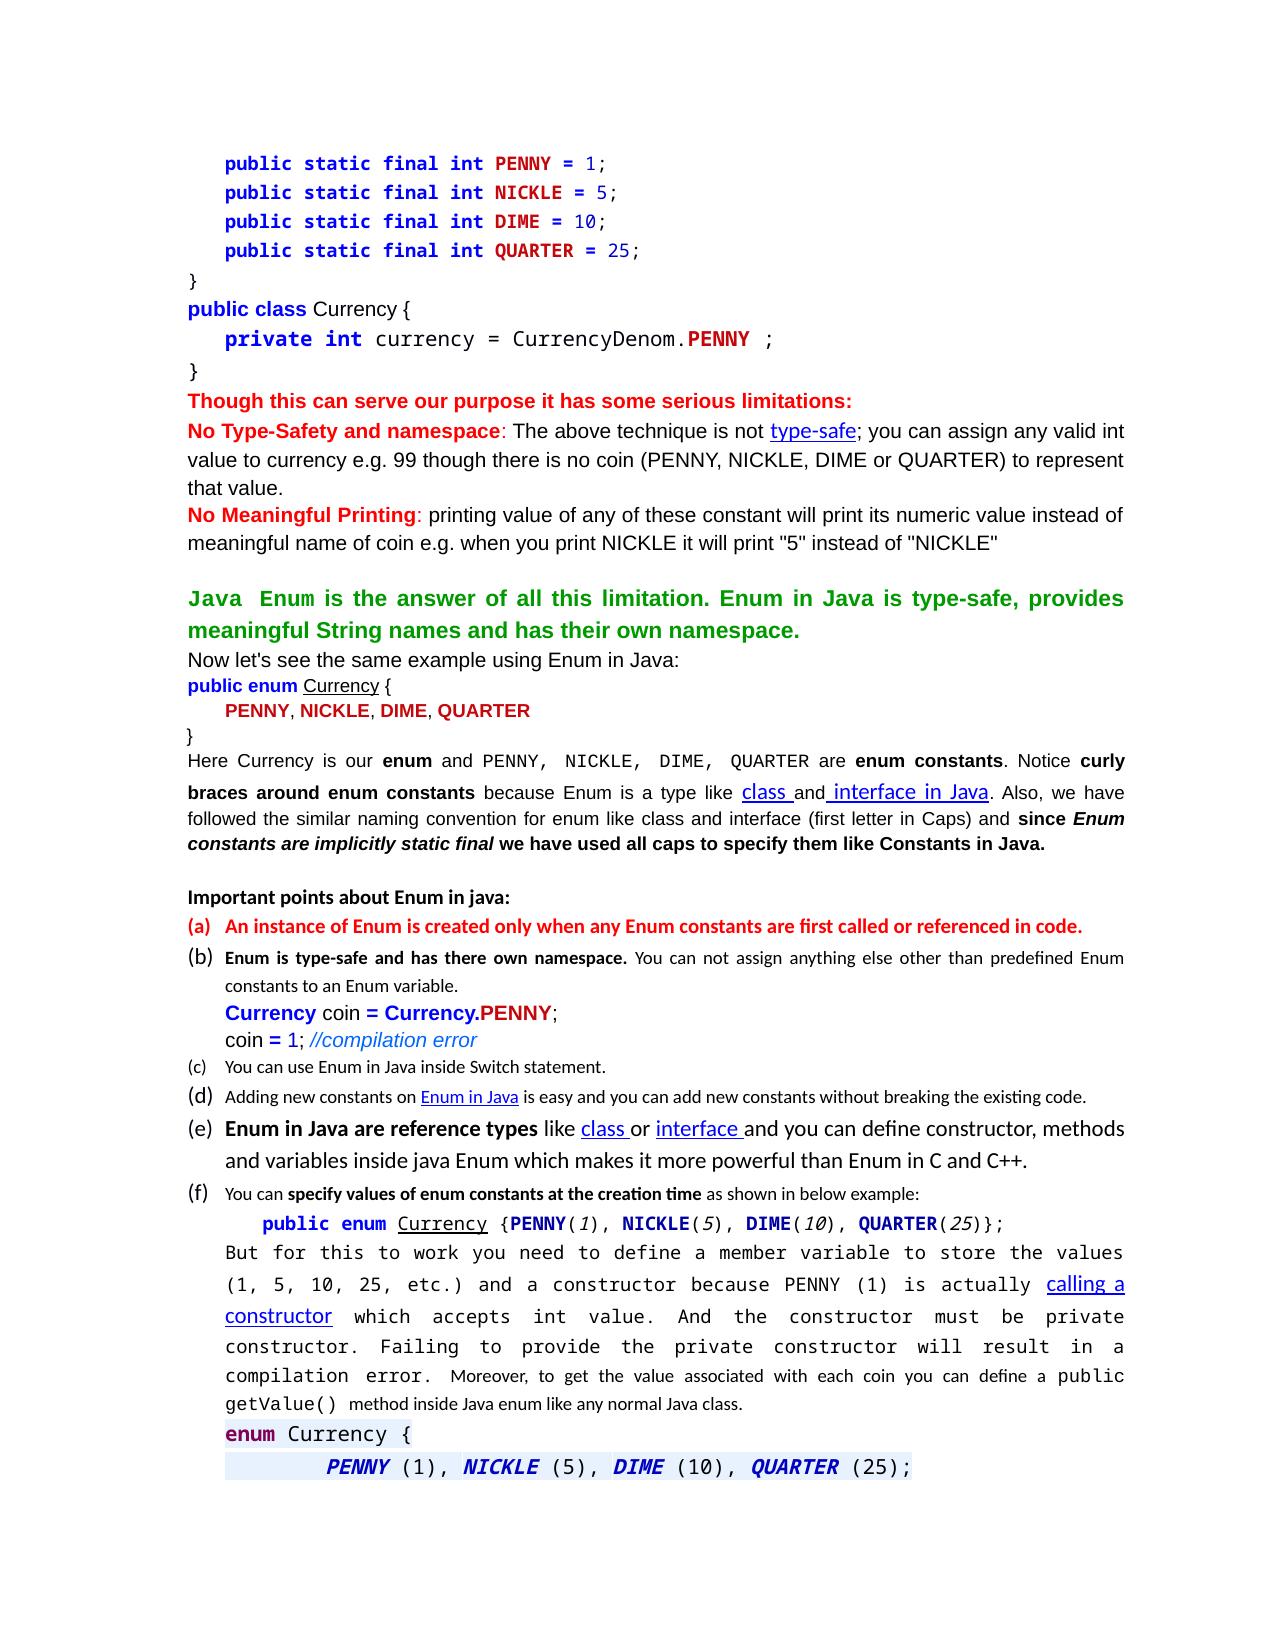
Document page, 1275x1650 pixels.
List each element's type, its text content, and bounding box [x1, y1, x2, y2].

list enum Currency { [187, 1419, 1125, 1448]
list Java Enum is the answer of all this limitation. Enum in Java is type-safe, provides meaningful String names and has their own namespace. [150, 585, 1125, 644]
list But for this to work you need to define a member variable to store the values (1, 5, 10, 25, etc.) and a constructor because PENNY (1) is actually calling a constructor which accepts int value. And the constructor must be private constructor. Failing to provide the private constructor will result in a compilation error. Moreover, to get the value associated with each coin you can define a public getValue() method inside Java enum like any normal Java class. [187, 1240, 1125, 1416]
list public static final int NICKLE = 5; [187, 179, 1125, 205]
list } [150, 267, 1125, 293]
list You can use Enum in Java inside Switch statement. [187, 1055, 1125, 1078]
list public enum Currency {PENNY(1), NICKLE(5), DIME(10), QUARTER(25)}; [225, 1210, 1125, 1236]
list Important points about Enum in java: [150, 884, 1125, 909]
list public static final int QUARTER = 25; [187, 238, 1125, 263]
list private int currency = CurrencyDenom.PENNY ; [187, 324, 1125, 352]
list public static final int DIME = 10; [187, 208, 1125, 234]
list coin = 1; //compilation error [187, 1028, 1125, 1052]
list public static final int PENNY = 1; [187, 150, 1125, 176]
list Adding new constants on Enum in Java is easy and you can add new constants without breaking the existing code. [187, 1082, 1125, 1110]
list PENNY (1), NICKLE (5), DIME (10), QUARTER (25); [187, 1452, 1125, 1480]
list public enum Currency { [150, 675, 1125, 697]
list Enum is type-safe and has there own namespace. You can not assign anything else other than predefined Enum constants to an Enum variable. [187, 942, 1125, 997]
list Enum in Java are reference types like class or interface and you can define constructor, methods and variables inside java Enum which makes it more powerful than Enum in C and C++. [187, 1114, 1125, 1174]
list Though this can serve our purpose it has some serious limitations: [150, 389, 1125, 413]
list Here Currency is our enum and PENNY, NICKLE, DIME, QUARTER are enum constants. Notice curly braces around enum constants because Enum is a type like class and interface in Java. Also, we have followed the similar naming convention for enum like class and interface (first letter in Caps) and since Enum constants are implicitly static final we have used all caps to specify them like Constants in Java. [150, 749, 1125, 854]
list } [150, 356, 1125, 385]
list PENNY, NICKLE, DIME, QUARTER [187, 700, 1125, 722]
list public class Currency { [150, 296, 1125, 320]
list } [150, 725, 1125, 746]
list Now let's see the same example using Enum in Java: [150, 648, 1125, 672]
list No Meaningful Printing: printing value of any of these constant will print its numeric value instead of meaningful name of coin e.g. when you print NICKLE it will print "5" instead of "NICKLE" [150, 503, 1125, 554]
list An instance of Enum is created only when any Enum constants are first called or referenced in code. [187, 913, 1125, 939]
list No Type-Safety and namespace: The above technique is not type-safe; you can assign any valid int value to currency e.g. 99 though there is no coin (PENNY, NICKLE, DIME or QUARTER) to represent that value. [150, 417, 1125, 499]
list Currency coin = Currency.PENNY; [187, 1000, 1125, 1024]
list You can specify values of enum constants at the creation time as shown in below example: [187, 1178, 1125, 1206]
